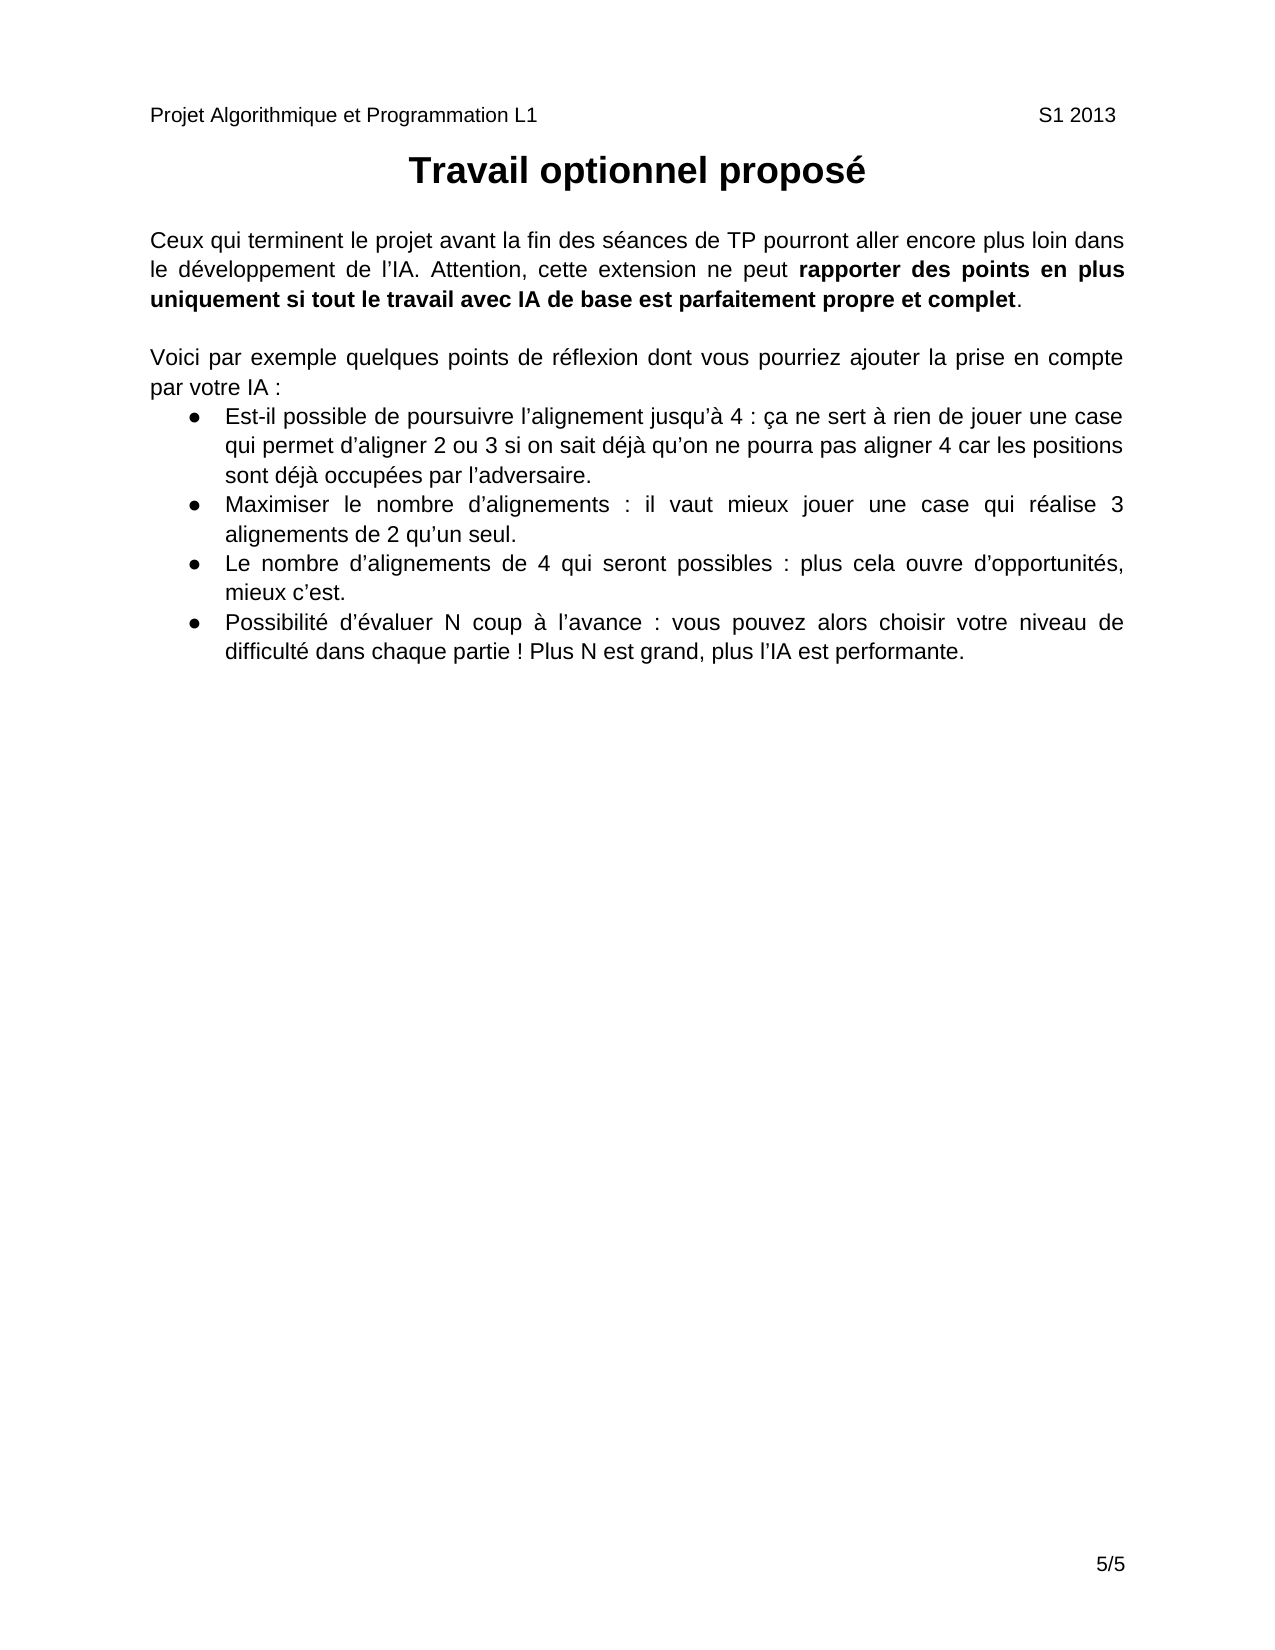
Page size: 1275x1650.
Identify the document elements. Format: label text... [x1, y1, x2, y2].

text Voici par exemple quelques points de réflexion dont vous pourriez ajouter la prise en compte par votre IA : [150, 345, 1125, 400]
text Ceux qui terminent le projet avant la fin des séances de TP pourront aller encore plus loin dans le développement de l’IA. Attention, cette extension ne peut rapporter des points en plus uniquement si tout le travail avec IA de base est parfaitement propre et complet. [150, 227, 1125, 312]
list Possibilité d’évaluer N coup à l’avance : vous pouvez alors choisir votre niveau de difficulté dans chaque partie ! Plus N est grand, plus l’IA est performante. [187, 609, 1125, 664]
list Le nombre d’alignements de 4 qui seront possibles : plus cela ouvre d’opportunités, mieux c’est. [187, 551, 1125, 606]
list Maximiser le nombre d’alignements : il vaut mieux jouer une case qui réalise 3 alignements de 2 qu’un seul. [187, 492, 1125, 547]
list Est-il possible de poursuivre l’alignement jusqu’à 4 : ça ne sert à rien de jouer une case qui permet d’aligner 2 ou 3 si on sait déjà qu’on ne pourra pas aligner 4 car les positions sont déjà occupées par l’adversaire. [187, 404, 1125, 488]
text Travail optionnel proposé [150, 150, 1125, 192]
